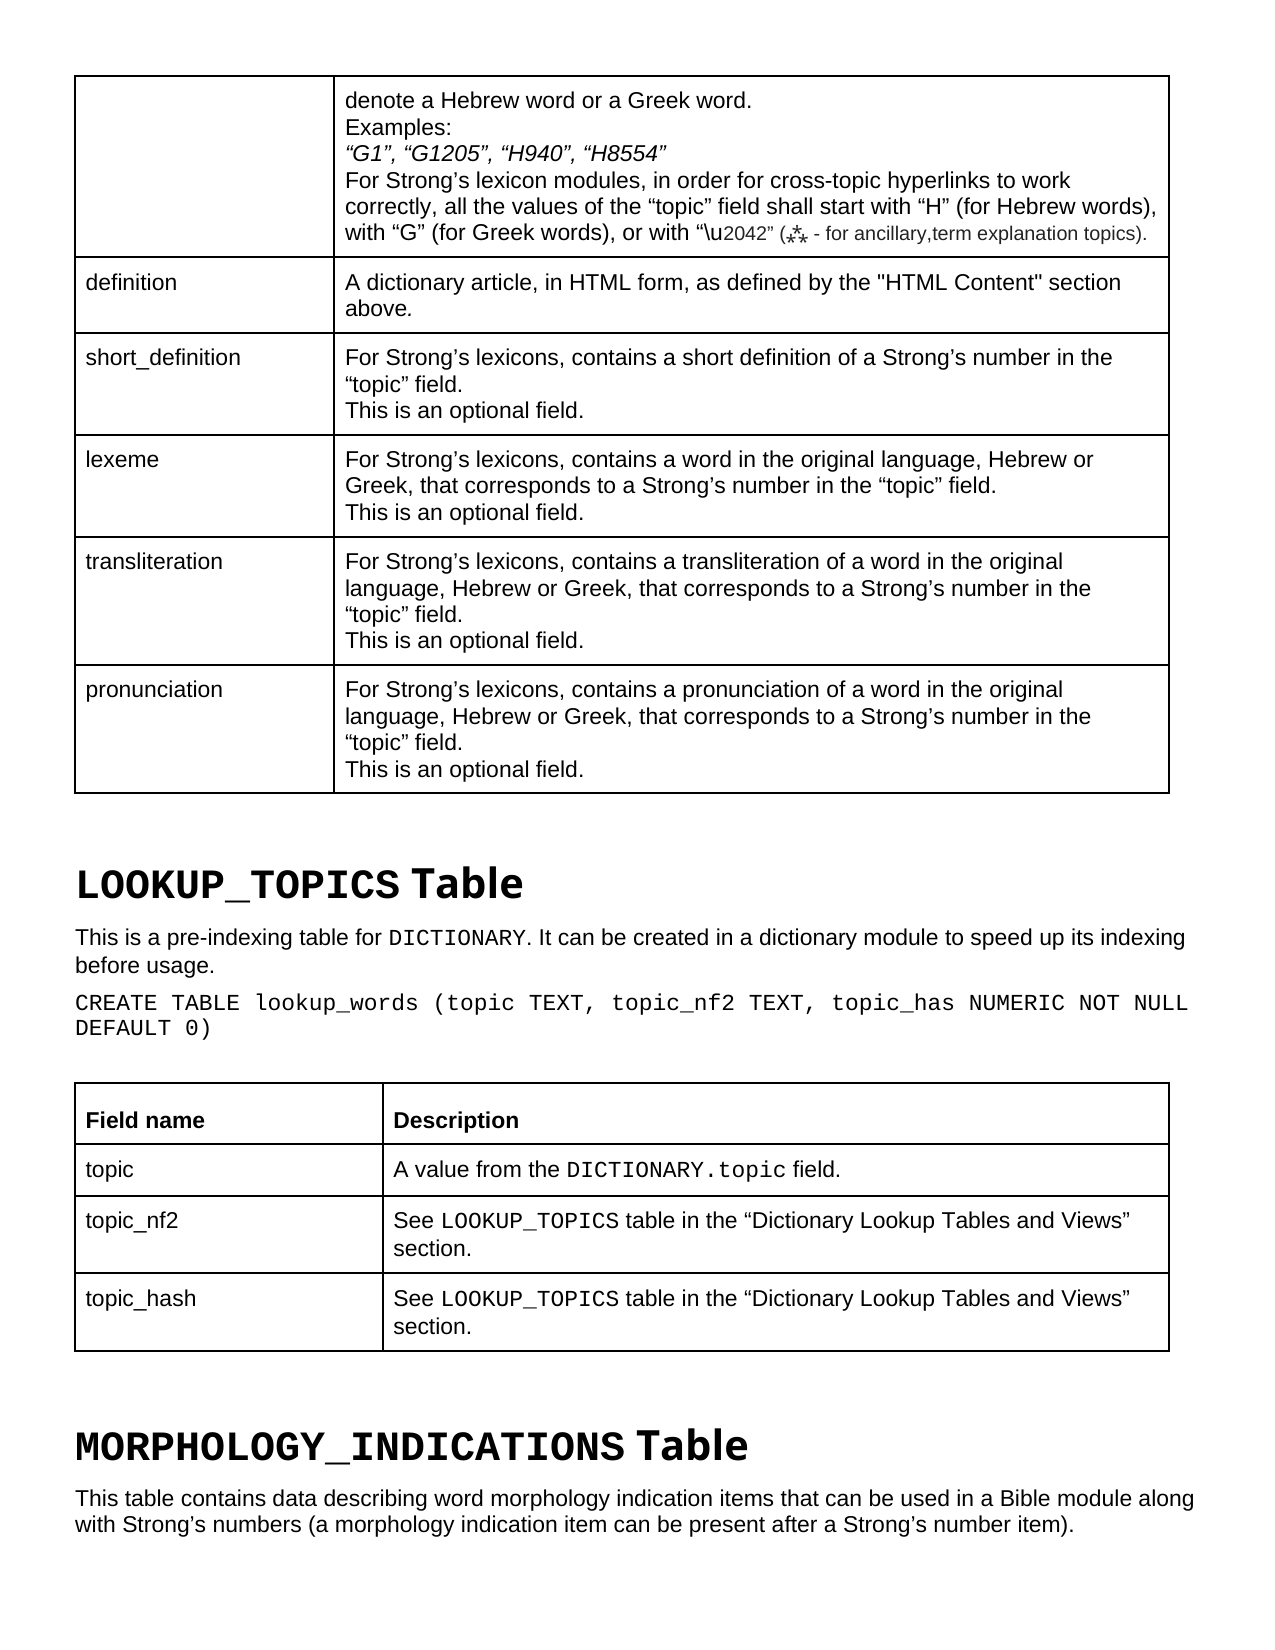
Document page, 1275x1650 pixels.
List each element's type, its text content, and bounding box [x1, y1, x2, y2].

table_cell transliteration [76, 538, 333, 664]
table_header Field name [76, 1084, 382, 1143]
table_cell See LOOKUP_TOPICS table in the “Dictionary Lookup Tables and Views” section. [384, 1274, 1168, 1350]
table_cell lexeme [76, 436, 333, 536]
table_cell For Strong’s lexicons, contains a word in the original language, Hebrew or Greek, that corresponds to a Strong’s number in the “topic” field. This is an optional field. [335, 436, 1168, 536]
table_header Description [384, 1084, 1168, 1143]
text This table contains data describing word morphology indication items that can be used in a Bible module along with Strong’s numbers (a morphology indication item can be present after a Strong’s number item). [75, 1485, 1200, 1538]
table_cell definition [76, 258, 333, 332]
table_cell pronunciation [76, 666, 333, 792]
text CREATE TABLE lookup_words (topic TEXT, topic_nf2 TEXT, topic_has NUMERIC NOT NULL DEFAULT 0) [75, 991, 1200, 1043]
table_cell topic_hash [76, 1274, 382, 1350]
table_cell A value from the DICTIONARY.topic field. [384, 1145, 1168, 1194]
table_cell topic [76, 1145, 382, 1194]
table_cell denote a Hebrew word or a Greek word. Examples: “G1”, “G1205”, “H940”, “H8554” For Strong’s lexicon modules, in order for cross-topic hyperlinks to work correctly, all the values of the “topic” field shall start with “H” (for Hebrew words), with “G” (for Greek words), or with “\u2042” (⁂ - for ancillary,term explanation topics). [335, 77, 1168, 256]
subtitle LOOKUP_TOPICS Table [75, 854, 1200, 911]
table_cell A dictionary article, in HTML form, as defined by the "HTML Content" section above. [335, 258, 1168, 332]
text This is a pre-indexing table for DICTIONARY. It can be created in a dictionary module to speed up its indexing before usage. [75, 924, 1200, 978]
table_cell See LOOKUP_TOPICS table in the “Dictionary Lookup Tables and Views” section. [384, 1197, 1168, 1272]
table_cell [76, 77, 333, 256]
table_cell topic_nf2 [76, 1197, 382, 1272]
table_cell For Strong’s lexicons, contains a short definition of a Strong’s number in the “topic” field. This is an optional field. [335, 334, 1168, 434]
table_cell For Strong’s lexicons, contains a transliteration of a word in the original language, Hebrew or Greek, that corresponds to a Strong’s number in the “topic” field. This is an optional field. [335, 538, 1168, 664]
table_cell For Strong’s lexicons, contains a pronunciation of a word in the original language, Hebrew or Greek, that corresponds to a Strong’s number in the “topic” field. This is an optional field. [335, 666, 1168, 792]
subtitle MORPHOLOGY_INDICATIONS Table [75, 1415, 1200, 1472]
table_cell short_definition [76, 334, 333, 434]
